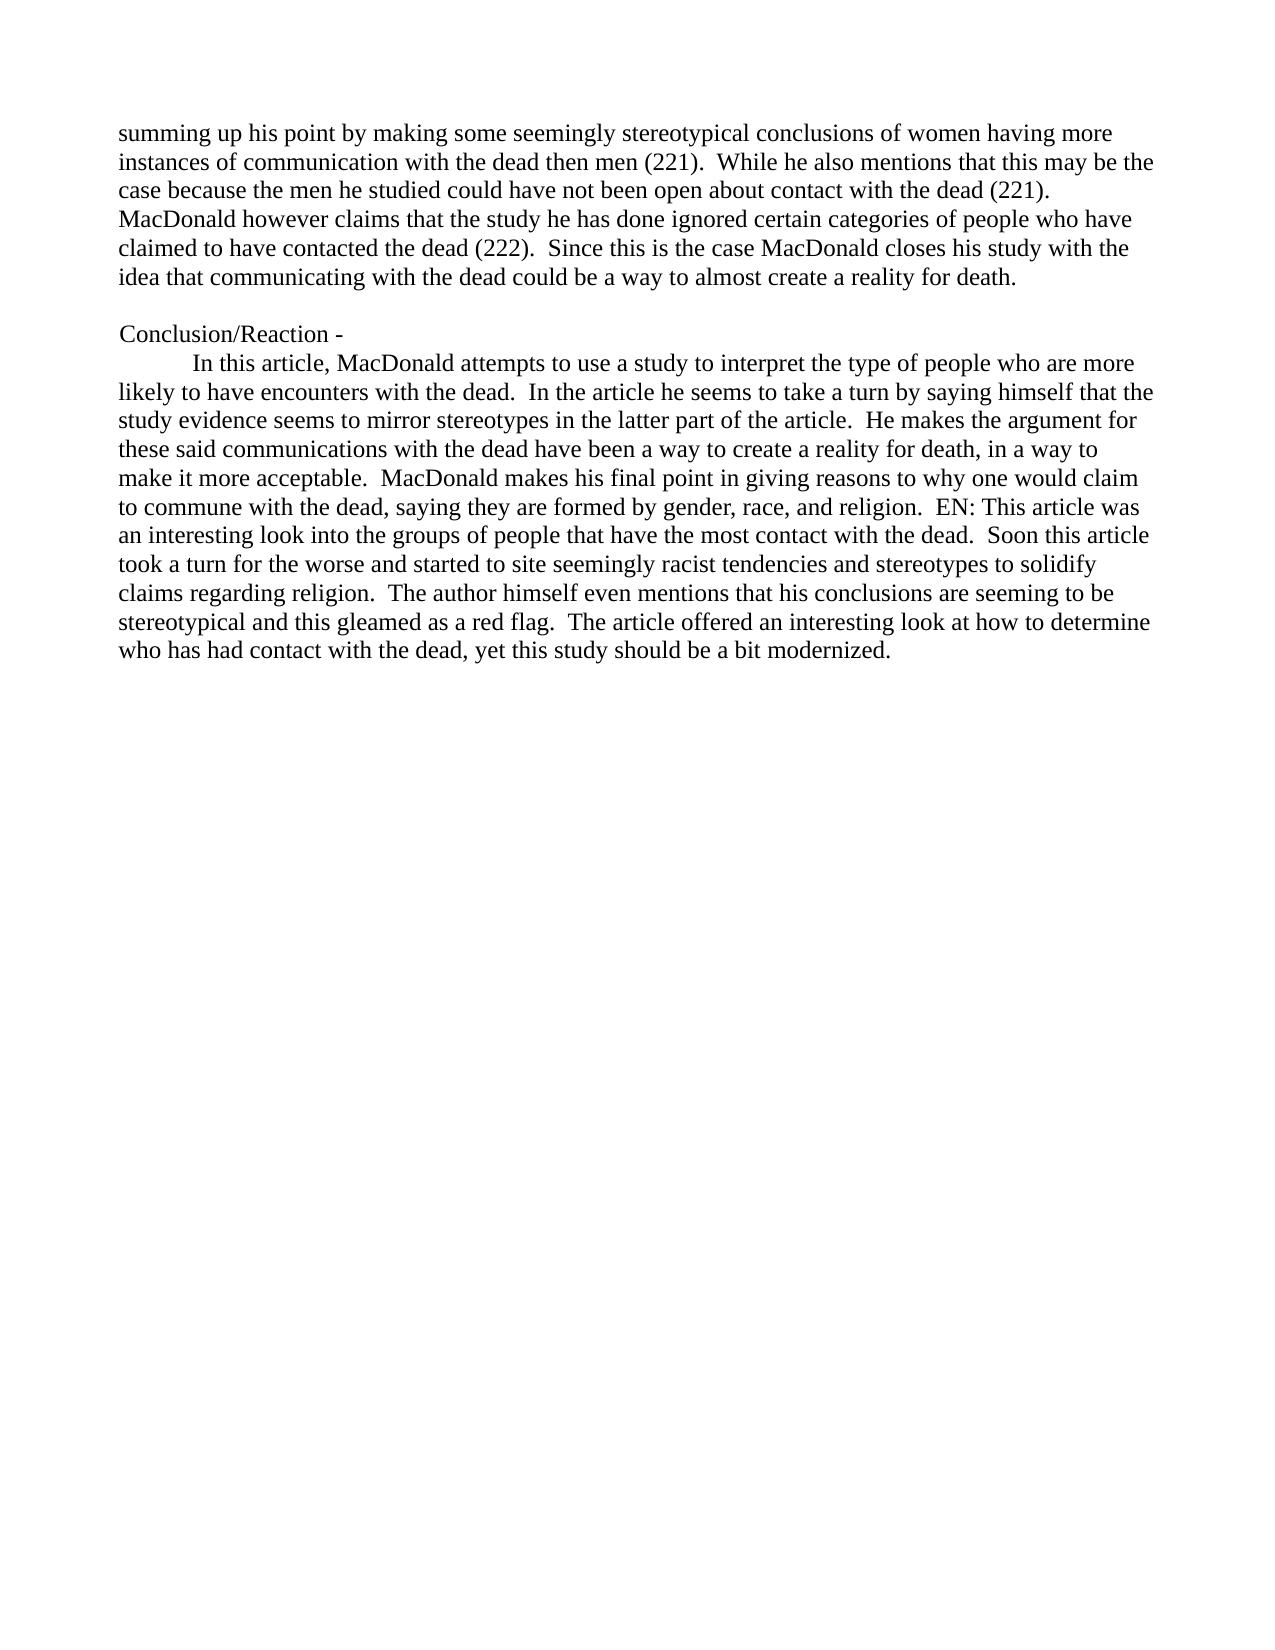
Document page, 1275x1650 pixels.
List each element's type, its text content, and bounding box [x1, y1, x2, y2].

text In this article, MacDonald attempts to use a study to interpret the type of people who are more likely to have encounters with the dead. In the article he seems to take a turn by saying himself that the study evidence seems to mirror stereotypes in the latter part of the article. He makes the argument for these said communications with the dead have been a way to create a reality for death, in a way to make it more acceptable. MacDonald makes his final point in giving reasons to why one would claim to commune with the dead, saying they are formed by gender, race, and religion. EN: This article was an interesting look into the groups of people that have the most contact with the dead. Soon this article took a turn for the worse and started to site seemingly racist tendencies and stereotypes to solidify claims regarding religion. The author himself even mentions that his conclusions are seeming to be stereotypical and this gleamed as a red flag. The article offered an interesting look at how to determine who has had contact with the dead, yet this study should be a bit modernized. [118, 348, 1157, 664]
text summing up his point by making some seemingly stereotypical conclusions of women having more instances of communication with the dead then men (221). While he also mentions that this may be the case because the men he studied could have not been open about contact with the dead (221). MacDonald however claims that the study he has done ignored certain categories of people who have claimed to have contacted the dead (222). Since this is the case MacDonald closes his study with the idea that communicating with the dead could be a way to almost create a reality for death. [118, 118, 1157, 291]
text Conclusion/Reaction - [118, 319, 1157, 348]
